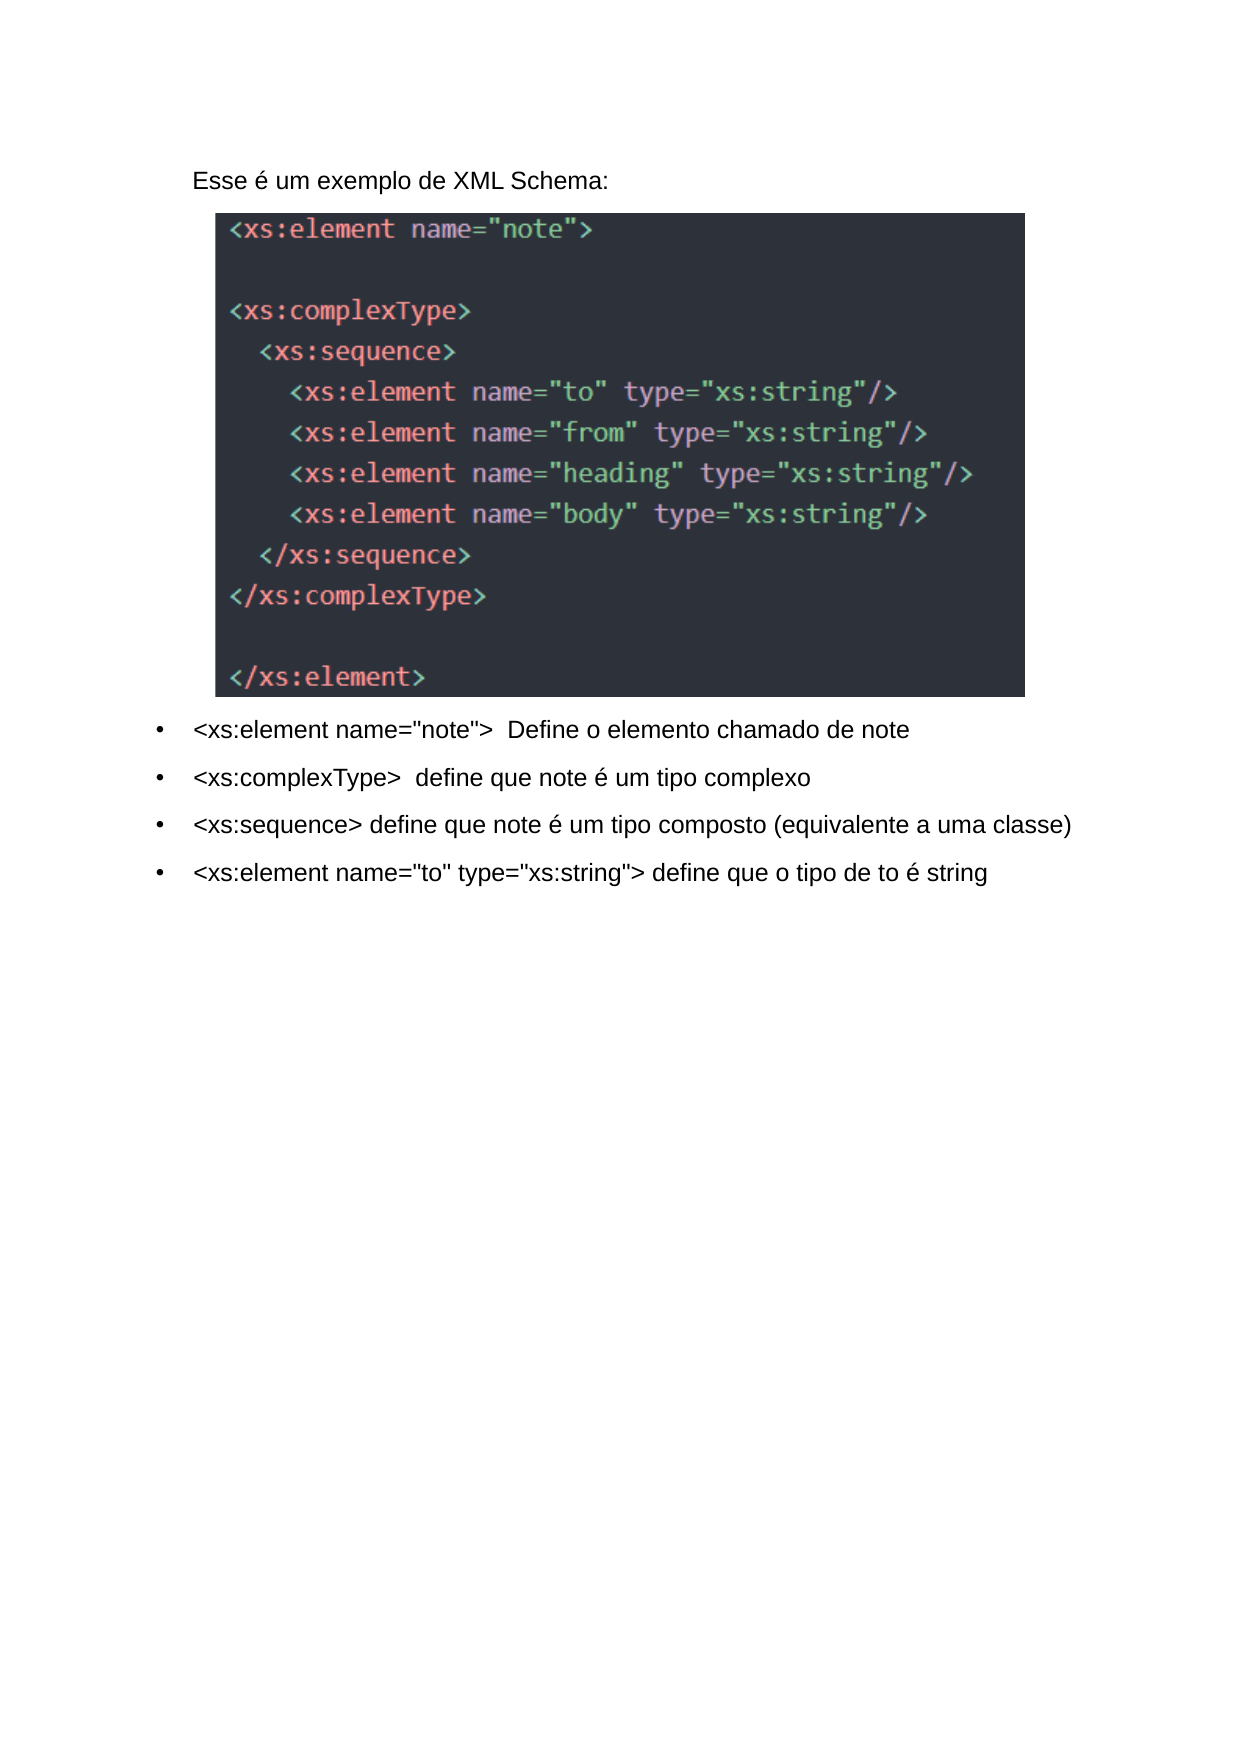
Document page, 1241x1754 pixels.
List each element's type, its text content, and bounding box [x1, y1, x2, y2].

list <xs:complexType> define que note é um tipo complexo [156, 763, 1122, 792]
list <xs:sequence> define que note é um tipo composto (equivalente a uma classe) [156, 810, 1122, 839]
list <xs:element name="note"> Define o elemento chamado de note [156, 715, 1122, 744]
list <xs:element name="to" type="xs:string"> define que o tipo de to é string [156, 858, 1122, 887]
picture [215, 213, 1025, 697]
text Esse é um exemplo de XML Schema: [118, 166, 1122, 194]
